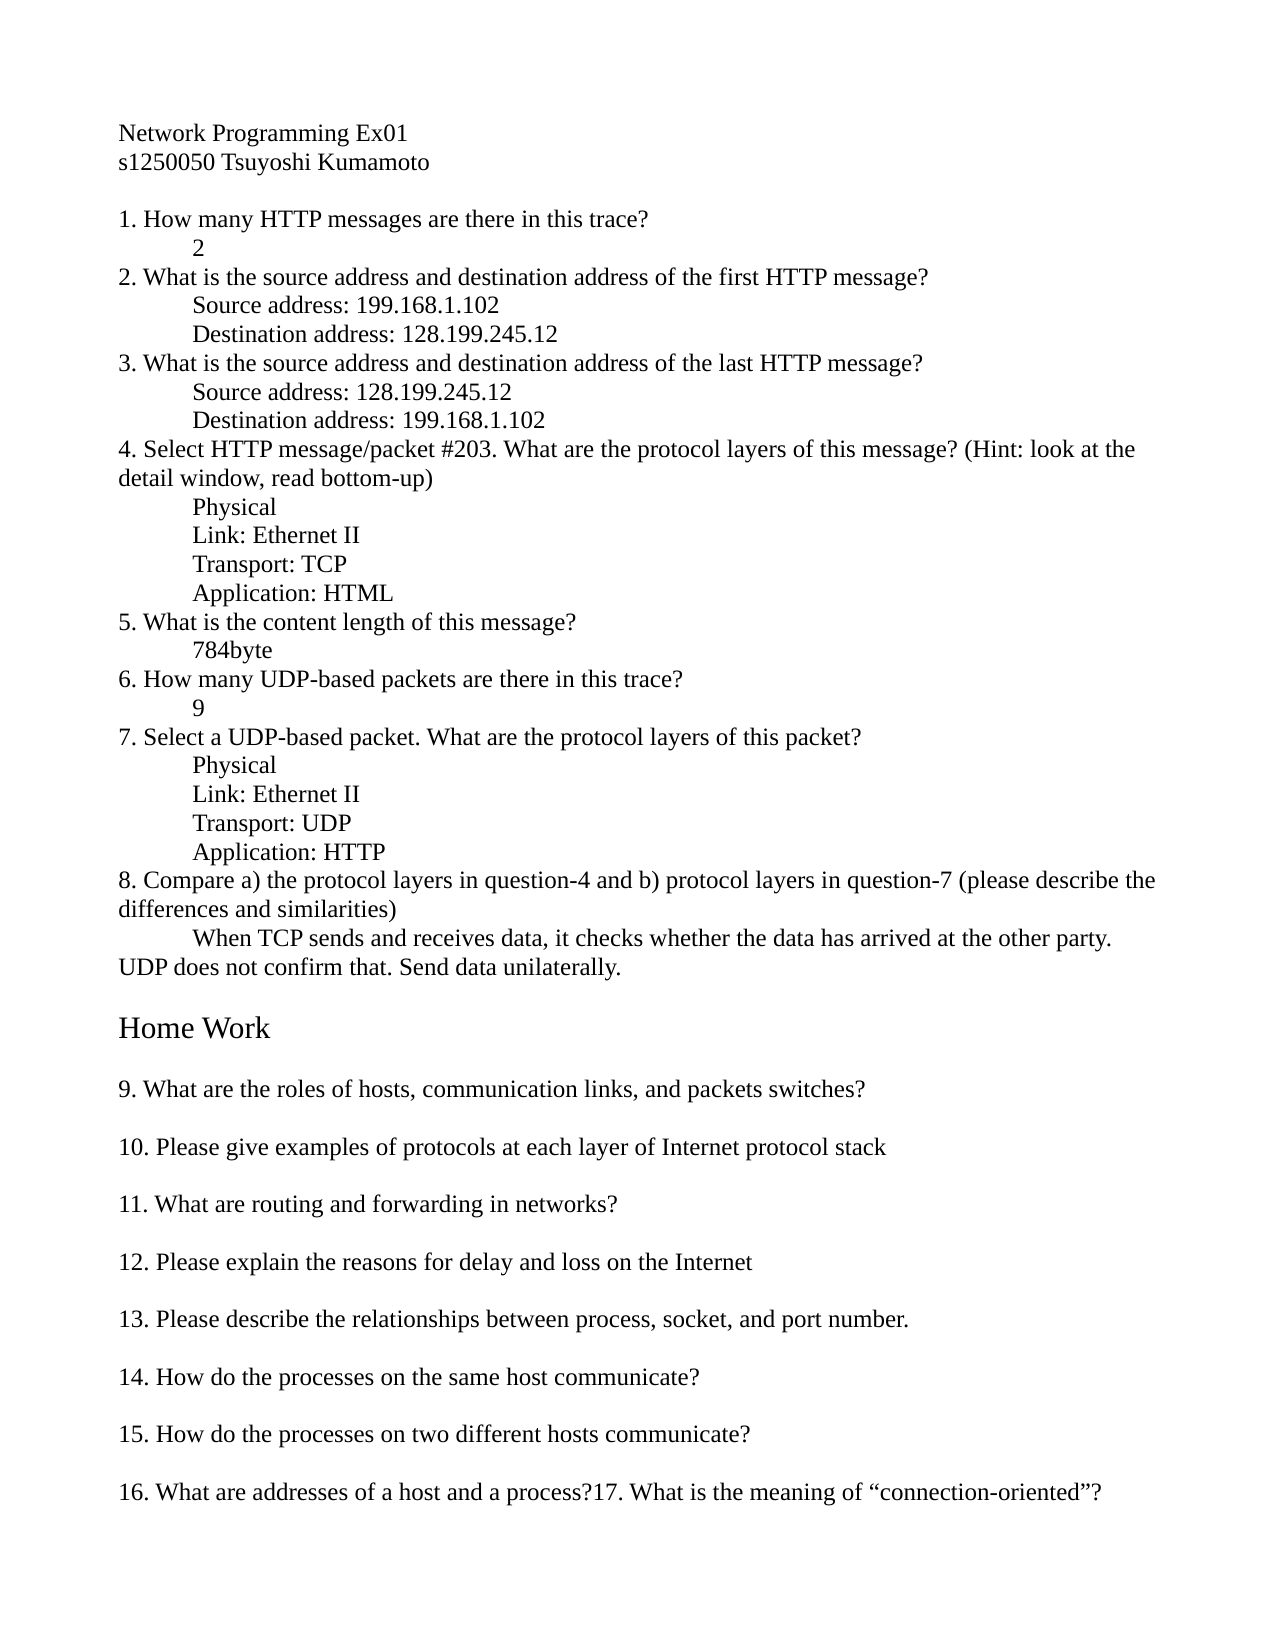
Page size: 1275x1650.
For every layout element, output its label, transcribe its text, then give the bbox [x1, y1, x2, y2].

text 4. Select HTTP message/packet #203. What are the protocol layers of this message? (Hint: look at the detail window, read bottom-up) [118, 434, 1157, 492]
text Application: HTTP [118, 837, 1157, 866]
text 2 [118, 233, 1157, 262]
text When TCP sends and receives data, it checks whether the data has arrived at the other party. UDP does not confirm that. Send data unilaterally. [118, 923, 1157, 981]
text 15. How do the processes on two different hosts communicate? [118, 1419, 1157, 1448]
text 6. How many UDP-based packets are there in this trace? [118, 664, 1157, 693]
text 2. What is the source address and destination address of the first HTTP message? [118, 262, 1157, 291]
text 14. How do the processes on the same host communicate? [118, 1362, 1157, 1390]
text Home Work [118, 1009, 1157, 1045]
text Transport: UDP [118, 808, 1157, 837]
text Physical [118, 751, 1157, 779]
text 5. What is the content length of this message? [118, 607, 1157, 636]
text 13. Please describe the relationships between process, socket, and port number. [118, 1304, 1157, 1333]
text Source address: 128.199.245.12 [118, 377, 1157, 406]
text 9. What are the roles of hosts, communication links, and packets switches? [118, 1074, 1157, 1103]
text 9 [118, 693, 1157, 722]
text 11. What are routing and forwarding in networks? [118, 1189, 1157, 1218]
text Application: HTML [118, 578, 1157, 607]
text Transport: TCP [118, 549, 1157, 578]
text s1250050 Tsuyoshi Kumamoto [118, 147, 1157, 176]
text 1. How many HTTP messages are there in this trace? [118, 204, 1157, 233]
text Link: Ethernet II [118, 779, 1157, 808]
text 7. Select a UDP-based packet. What are the protocol layers of this packet? [118, 722, 1157, 751]
text 10. Please give examples of protocols at each layer of Internet protocol stack [118, 1132, 1157, 1160]
text Network Programming Ex01 [118, 118, 1157, 147]
text 16. What are addresses of a host and a process?17. What is the meaning of “connection-oriented”? [118, 1477, 1157, 1505]
text Destination address: 128.199.245.12 [118, 319, 1157, 348]
text 3. What is the source address and destination address of the last HTTP message? [118, 348, 1157, 377]
text Destination address: 199.168.1.102 [118, 406, 1157, 434]
text Source address: 199.168.1.102 [118, 291, 1157, 319]
text Physical [118, 492, 1157, 521]
text 8. Compare a) the protocol layers in question-4 and b) protocol layers in question-7 (please describe the differences and similarities) [118, 866, 1157, 923]
text Link: Ethernet II [118, 521, 1157, 549]
text 784byte [118, 636, 1157, 664]
text 12. Please explain the reasons for delay and loss on the Internet [118, 1247, 1157, 1275]
